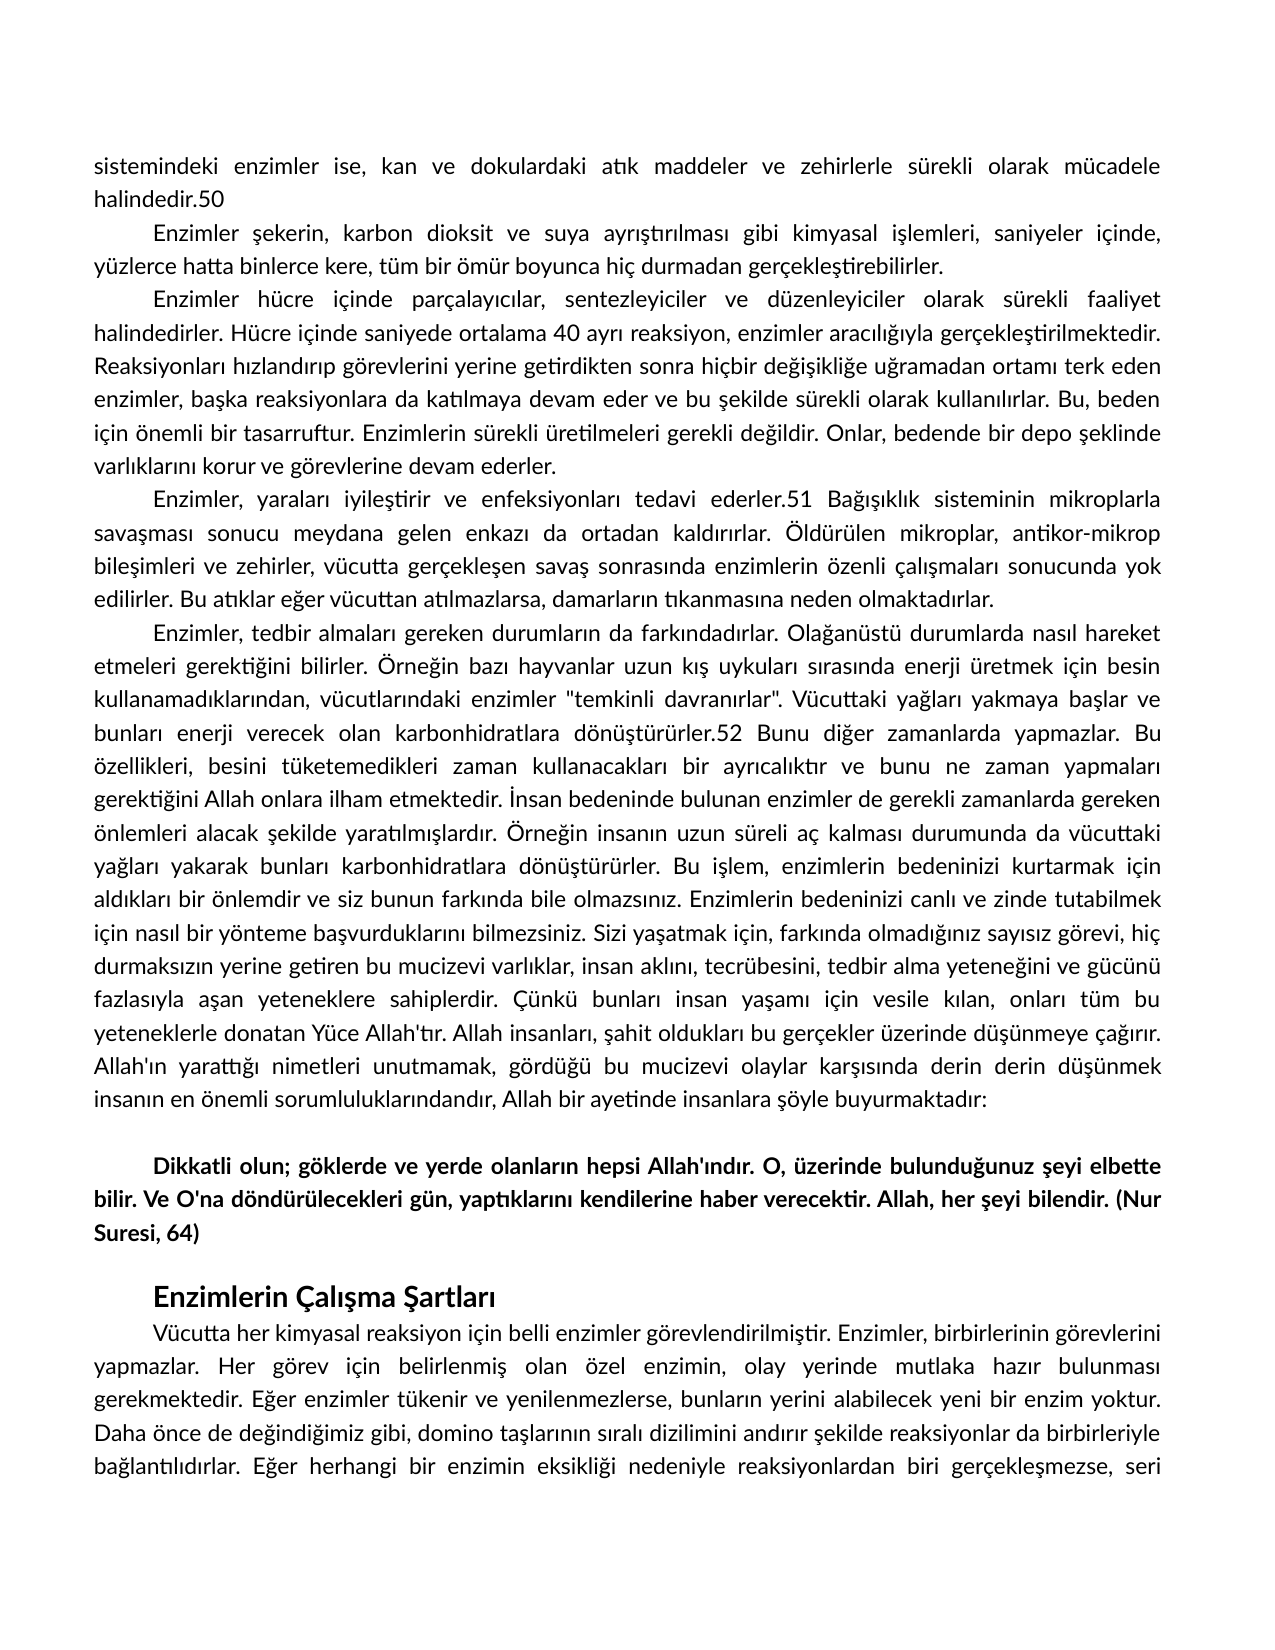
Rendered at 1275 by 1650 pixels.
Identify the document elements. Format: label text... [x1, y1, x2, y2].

text Enzimler, tedbir almaları gereken durumların da farkındadırlar. Olağanüstü durumlarda nasıl hareket etmeleri gerektiğini bilirler. Örneğin bazı hayvanlar uzun kış uykuları sırasında enerji üretmek için besin kullanamadıklarından, vücutlarındaki enzimler "temkinli davranırlar". Vücuttaki yağları yakmaya başlar ve bunları enerji verecek olan karbonhidratlara dönüştürürler.52 Bunu diğer zamanlarda yapmazlar. Bu özellikleri, besini tüketemedikleri zaman kullanacakları bir ayrıcalıktır ve bunu ne zaman yapmaları gerektiğini Allah onlara ilham etmektedir. İnsan bedeninde bulunan enzimler de gerekli zamanlarda gereken önlemleri alacak şekilde yaratılmışlardır. Örneğin insanın uzun süreli aç kalması durumunda da vücuttaki yağları yakarak bunları karbonhidratlara dönüştürürler. Bu işlem, enzimlerin bedeninizi kurtarmak için aldıkları bir önlemdir ve siz bunun farkında bile olmazsınız. Enzimlerin bedeninizi canlı ve zinde tutabilmek için nasıl bir yönteme başvurduklarını bilmezsiniz. Sizi yaşatmak için, farkında olmadığınız sayısız görevi, hiç durmaksızın yerine getiren bu mucizevi varlıklar, insan aklını, tecrübesini, tedbir alma yeteneğini ve gücünü fazlasıyla aşan yeteneklere sahiplerdir. Çünkü bunları insan yaşamı için vesile kılan, onları tüm bu yeteneklerle donatan Yüce Allah'tır. Allah insanları, şahit oldukları bu gerçekler üzerinde düşünmeye çağırır. Allah'ın yarattığı nimetleri unutmamak, gördüğü bu mucizevi olaylar karşısında derin derin düşünmek insanın en önemli sorumluluklarındandır, Allah bir ayetinde insanlara şöyle buyurmaktadır: [94, 614, 1162, 1114]
text sistemindeki enzimler ise, kan ve dokulardaki atık maddeler ve zehirlerle sürekli olarak mücadele halindedir.50 [94, 148, 1162, 214]
text Enzimler şekerin, karbon dioksit ve suya ayrıştırılması gibi kimyasal işlemleri, saniyeler içinde, yüzlerce hatta binlerce kere, tüm bir ömür boyunca hiç durmadan gerçekleştirebilirler. [94, 214, 1162, 281]
text Enzimlerin Çalışma Şartları [94, 1281, 1162, 1314]
text Enzimler, yaraları iyileştirir ve enfeksiyonları tedavi ederler.51 Bağışıklık sisteminin mikroplarla savaşması sonucu meydana gelen enkazı da ortadan kaldırırlar. Öldürülen mikroplar, antikor-mikrop bileşimleri ve zehirler, vücutta gerçekleşen savaş sonrasında enzimlerin özenli çalışmaları sonucunda yok edilirler. Bu atıklar eğer vücuttan atılmazlarsa, damarların tıkanmasına neden olmaktadırlar. [94, 481, 1162, 614]
text Enzimler hücre içinde parçalayıcılar, sentezleyiciler ve düzenleyiciler olarak sürekli faaliyet halindedirler. Hücre içinde saniyede ortalama 40 ayrı reaksiyon, enzimler aracılığıyla gerçekleştirilmektedir. Reaksiyonları hızlandırıp görevlerini yerine getirdikten sonra hiçbir değişikliğe uğramadan ortamı terk eden enzimler, başka reaksiyonlara da katılmaya devam eder ve bu şekilde sürekli olarak kullanılırlar. Bu, beden için önemli bir tasarruftur. Enzimlerin sürekli üretilmeleri gerekli değildir. Onlar, bedende bir depo şeklinde varlıklarını korur ve görevlerine devam ederler. [94, 281, 1162, 481]
text Dikkatli olun; göklerde ve yerde olanların hepsi Allah'ındır. O, üzerinde bulunduğunuz şeyi elbette bilir. Ve O'na döndürülecekleri gün, yaptıklarını kendilerine haber verecektir. Allah, her şeyi bilendir. (Nur Suresi, 64) [94, 1148, 1162, 1248]
text Vücutta her kimyasal reaksiyon için belli enzimler görevlendirilmiştir. Enzimler, birbirlerinin görevlerini yapmazlar. Her görev için belirlenmiş olan özel enzimin, olay yerinde mutlaka hazır bulunması gerekmektedir. Eğer enzimler tükenir ve yenilenmezlerse, bunların yerini alabilecek yeni bir enzim yoktur. Daha önce de değindiğimiz gibi, domino taşlarının sıralı dizilimini andırır şekilde reaksiyonlar da birbirleriyle bağlantılıdırlar. Eğer herhangi bir enzimin eksikliği nedeniyle reaksiyonlardan biri gerçekleşmezse, seri [94, 1314, 1162, 1481]
